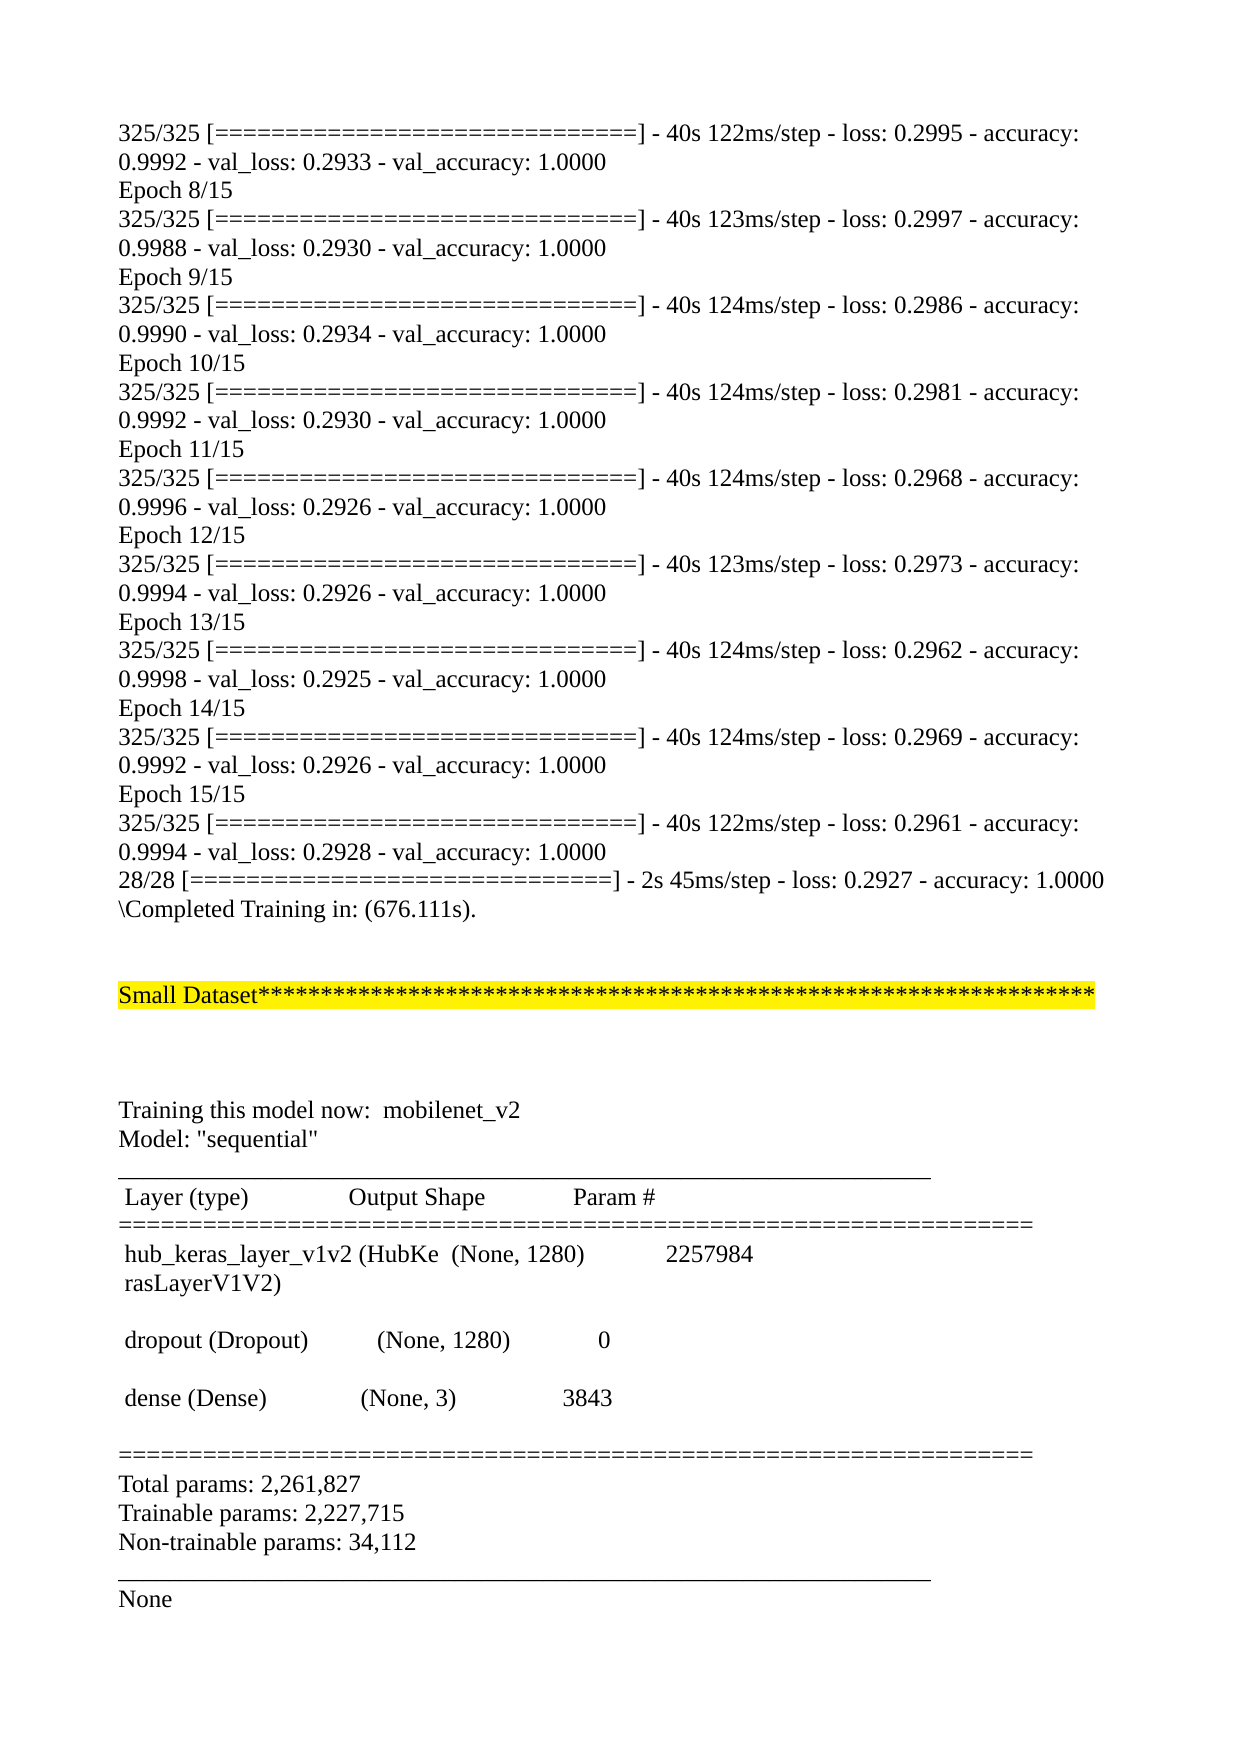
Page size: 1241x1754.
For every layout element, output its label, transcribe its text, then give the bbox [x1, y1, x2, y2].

text ================================================================= [118, 1211, 1122, 1239]
text Epoch 9/15 [118, 262, 1122, 291]
text 325/325 [==============================] - 40s 123ms/step - loss: 0.2973 - accuracy: 0.9994 - val_loss: 0.2926 - val_accuracy: 1.0000 [118, 549, 1122, 607]
text Trainable params: 2,227,715 [118, 1498, 1122, 1527]
text Epoch 10/15 [118, 348, 1122, 377]
text 325/325 [==============================] - 40s 122ms/step - loss: 0.2995 - accuracy: 0.9992 - val_loss: 0.2933 - val_accuracy: 1.0000 [118, 118, 1122, 176]
text Model: "sequential" [118, 1124, 1122, 1153]
text Small Dataset******************************************************************* [118, 981, 1122, 1009]
text Epoch 11/15 [118, 434, 1122, 463]
text 325/325 [==============================] - 40s 124ms/step - loss: 0.2969 - accuracy: 0.9992 - val_loss: 0.2926 - val_accuracy: 1.0000 [118, 722, 1122, 779]
text None [118, 1584, 1122, 1613]
text Non-trainable params: 34,112 [118, 1527, 1122, 1556]
text Epoch 15/15 [118, 779, 1122, 808]
text dropout (Dropout) (None, 1280) 0 [118, 1326, 1122, 1354]
text Layer (type) Output Shape Param # [118, 1182, 1122, 1211]
text Training this model now: mobilenet_v2 [118, 1096, 1122, 1124]
text Epoch 12/15 [118, 521, 1122, 549]
text 325/325 [==============================] - 40s 124ms/step - loss: 0.2962 - accuracy: 0.9998 - val_loss: 0.2925 - val_accuracy: 1.0000 [118, 636, 1122, 693]
text _________________________________________________________________ [118, 1556, 1122, 1584]
text Total params: 2,261,827 [118, 1469, 1122, 1498]
text 28/28 [==============================] - 2s 45ms/step - loss: 0.2927 - accuracy: 1.0000 [118, 866, 1122, 894]
text 325/325 [==============================] - 40s 124ms/step - loss: 0.2981 - accuracy: 0.9992 - val_loss: 0.2930 - val_accuracy: 1.0000 [118, 377, 1122, 434]
text Epoch 13/15 [118, 607, 1122, 636]
text 325/325 [==============================] - 40s 122ms/step - loss: 0.2961 - accuracy: 0.9994 - val_loss: 0.2928 - val_accuracy: 1.0000 [118, 808, 1122, 866]
text Epoch 8/15 [118, 176, 1122, 204]
text 325/325 [==============================] - 40s 124ms/step - loss: 0.2986 - accuracy: 0.9990 - val_loss: 0.2934 - val_accuracy: 1.0000 [118, 291, 1122, 348]
text hub_keras_layer_v1v2 (HubKe (None, 1280) 2257984 [118, 1239, 1122, 1268]
text 325/325 [==============================] - 40s 123ms/step - loss: 0.2997 - accuracy: 0.9988 - val_loss: 0.2930 - val_accuracy: 1.0000 [118, 204, 1122, 262]
text \Completed Training in: (676.111s). [118, 894, 1122, 923]
text Epoch 14/15 [118, 693, 1122, 722]
text dense (Dense) (None, 3) 3843 [118, 1383, 1122, 1412]
text 325/325 [==============================] - 40s 124ms/step - loss: 0.2968 - accuracy: 0.9996 - val_loss: 0.2926 - val_accuracy: 1.0000 [118, 463, 1122, 521]
text rasLayerV1V2) [118, 1268, 1122, 1297]
text _________________________________________________________________ [118, 1153, 1122, 1182]
text ================================================================= [118, 1441, 1122, 1469]
